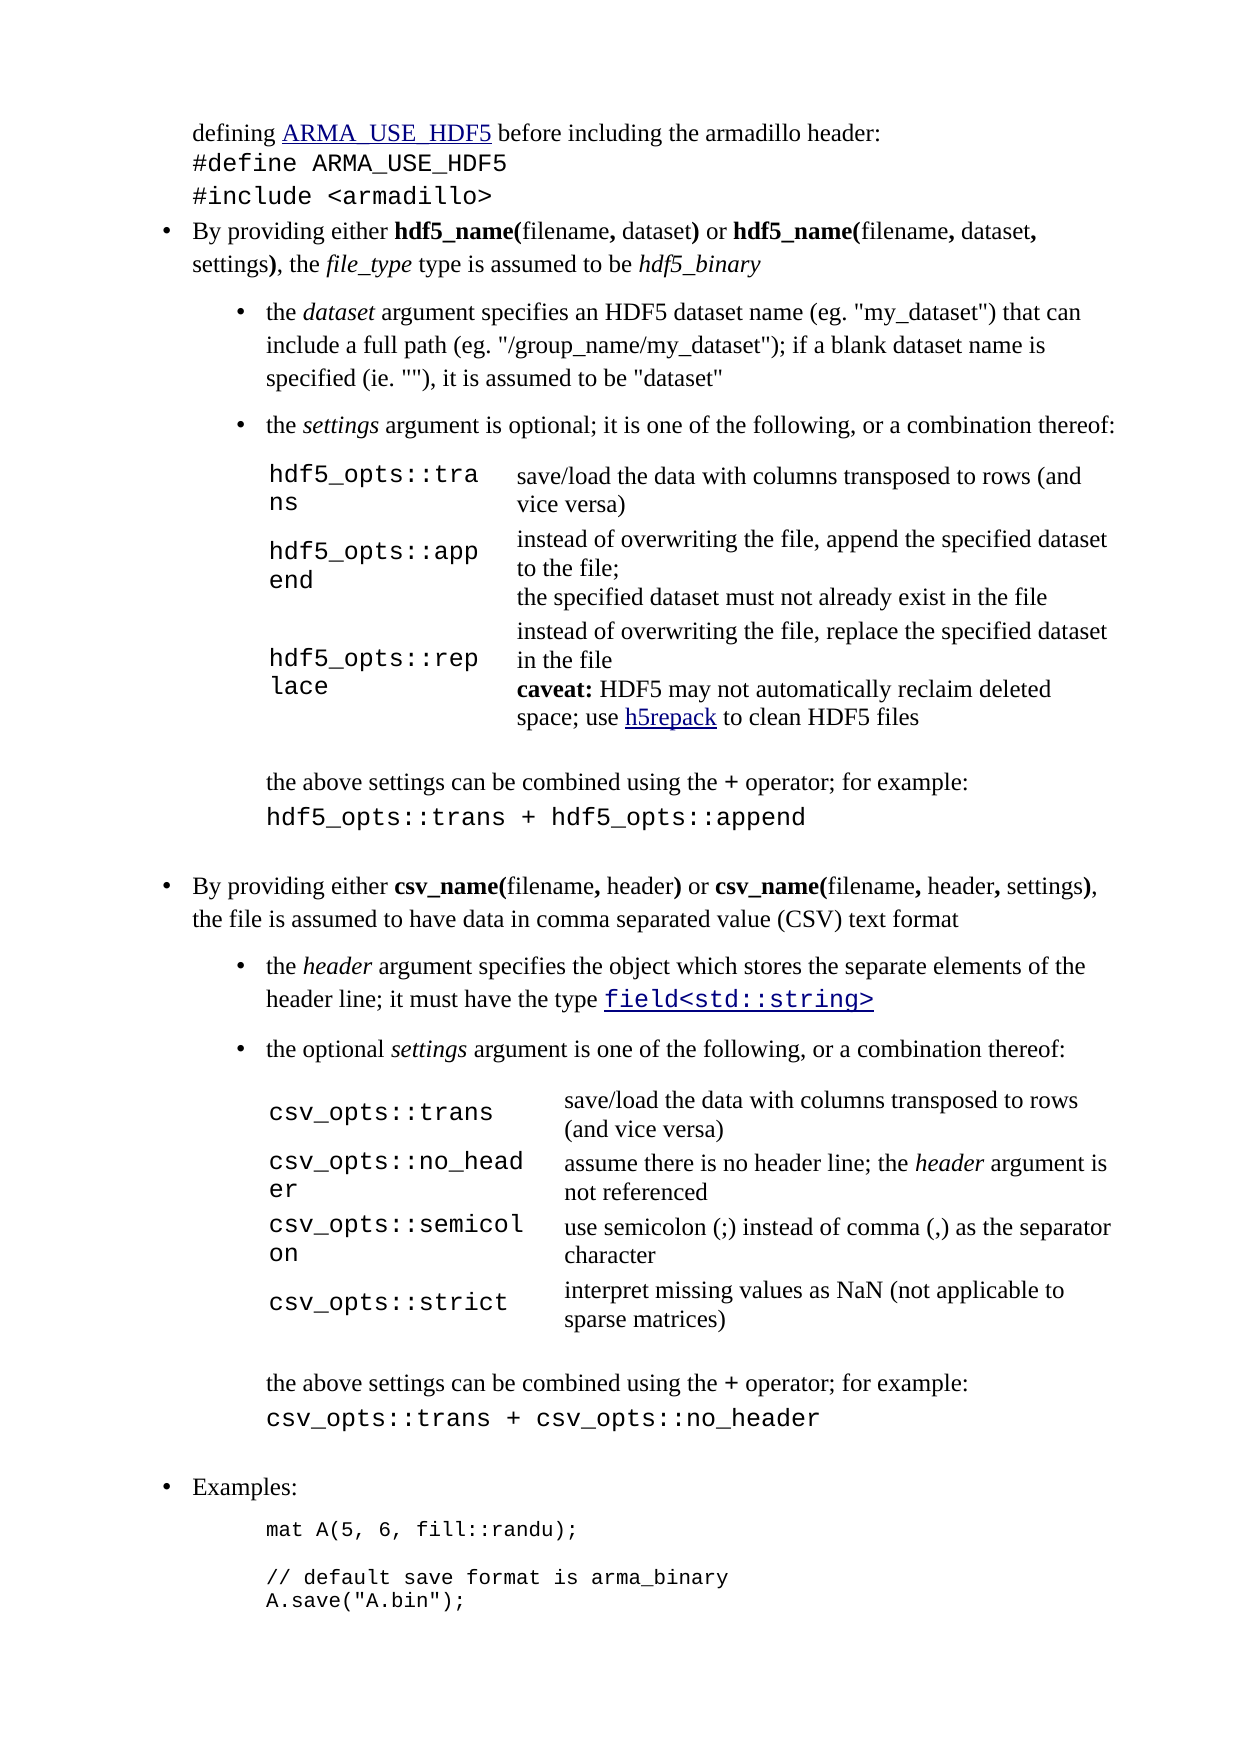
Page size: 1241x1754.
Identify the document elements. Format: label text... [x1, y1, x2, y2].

table_cell [486, 521, 514, 613]
list the dataset argument specifies an HDF5 dataset name (eg. "my_dataset") that can include a full path (eg. "/group_name/my_dataset"); if a blank dataset name is specified (ie. ""), it is assumed to be "dataset" [236, 297, 1122, 391]
list // default save format is arma_binary [236, 1567, 1122, 1590]
table_cell assume there is no header line; the header argument is not referenced [561, 1145, 1122, 1209]
table_header [486, 458, 514, 521]
list mat A(5, 6, fill::randu); [236, 1519, 1122, 1543]
table_cell csv_opts::no_header [266, 1145, 533, 1209]
table_cell instead of overwriting the file, append the specified dataset to the file; the specified dataset must not already exist in the file [514, 521, 1122, 613]
table_cell csv_opts::strict [266, 1272, 533, 1335]
list the above settings can be combined using the + operator; for example: hdf5_opts::trans + hdf5_opts::append [236, 734, 1122, 833]
table_cell hdf5_opts::replace [266, 613, 486, 734]
table_header hdf5_opts::trans [266, 458, 486, 521]
table_cell hdf5_opts::append [266, 521, 486, 613]
table_header save/load the data with columns transposed to rows (and vice versa) [561, 1082, 1122, 1145]
list the settings argument is optional; it is one of the following, or a combination thereof: [236, 410, 1122, 439]
table_cell interpret missing values as NaN (not applicable to sparse matrices) [561, 1272, 1122, 1335]
table_header [534, 1082, 561, 1145]
table_cell [486, 613, 514, 734]
list By providing either hdf5_name(filename, dataset) or hdf5_name(filename, dataset, settings), the file_type type is assumed to be hdf5_binary [162, 216, 1122, 278]
list Examples: [162, 1472, 1122, 1501]
list the optional settings argument is one of the following, or a combination thereof: [236, 1034, 1122, 1063]
table_cell [534, 1209, 561, 1272]
table_header csv_opts::trans [266, 1082, 533, 1145]
list the header argument specifies the object which stores the separate elements of the header line; it must have the type field<std::string> [236, 951, 1122, 1015]
list the above settings can be combined using the + operator; for example: csv_opts::trans + csv_opts::no_header [236, 1335, 1122, 1434]
list A.save("A.bin"); [236, 1590, 1122, 1614]
table_header save/load the data with columns transposed to rows (and vice versa) [514, 458, 1122, 521]
list By providing either csv_name(filename, header) or csv_name(filename, header, settings), the file is assumed to have data in comma separated value (CSV) text format [162, 871, 1122, 932]
table_cell [534, 1145, 561, 1209]
list defining ARMA_USE_HDF5 before including the armadillo header: #define ARMA_USE_HDF5 #include <armadillo> [162, 118, 1122, 212]
table_cell [534, 1272, 561, 1335]
table_cell instead of overwriting the file, replace the specified dataset in the file caveat: HDF5 may not automatically reclaim deleted space; use h5repack to clean HDF5 files [514, 613, 1122, 734]
table_cell csv_opts::semicolon [266, 1209, 533, 1272]
table_cell use semicolon (;) instead of comma (,) as the separator character [561, 1209, 1122, 1272]
